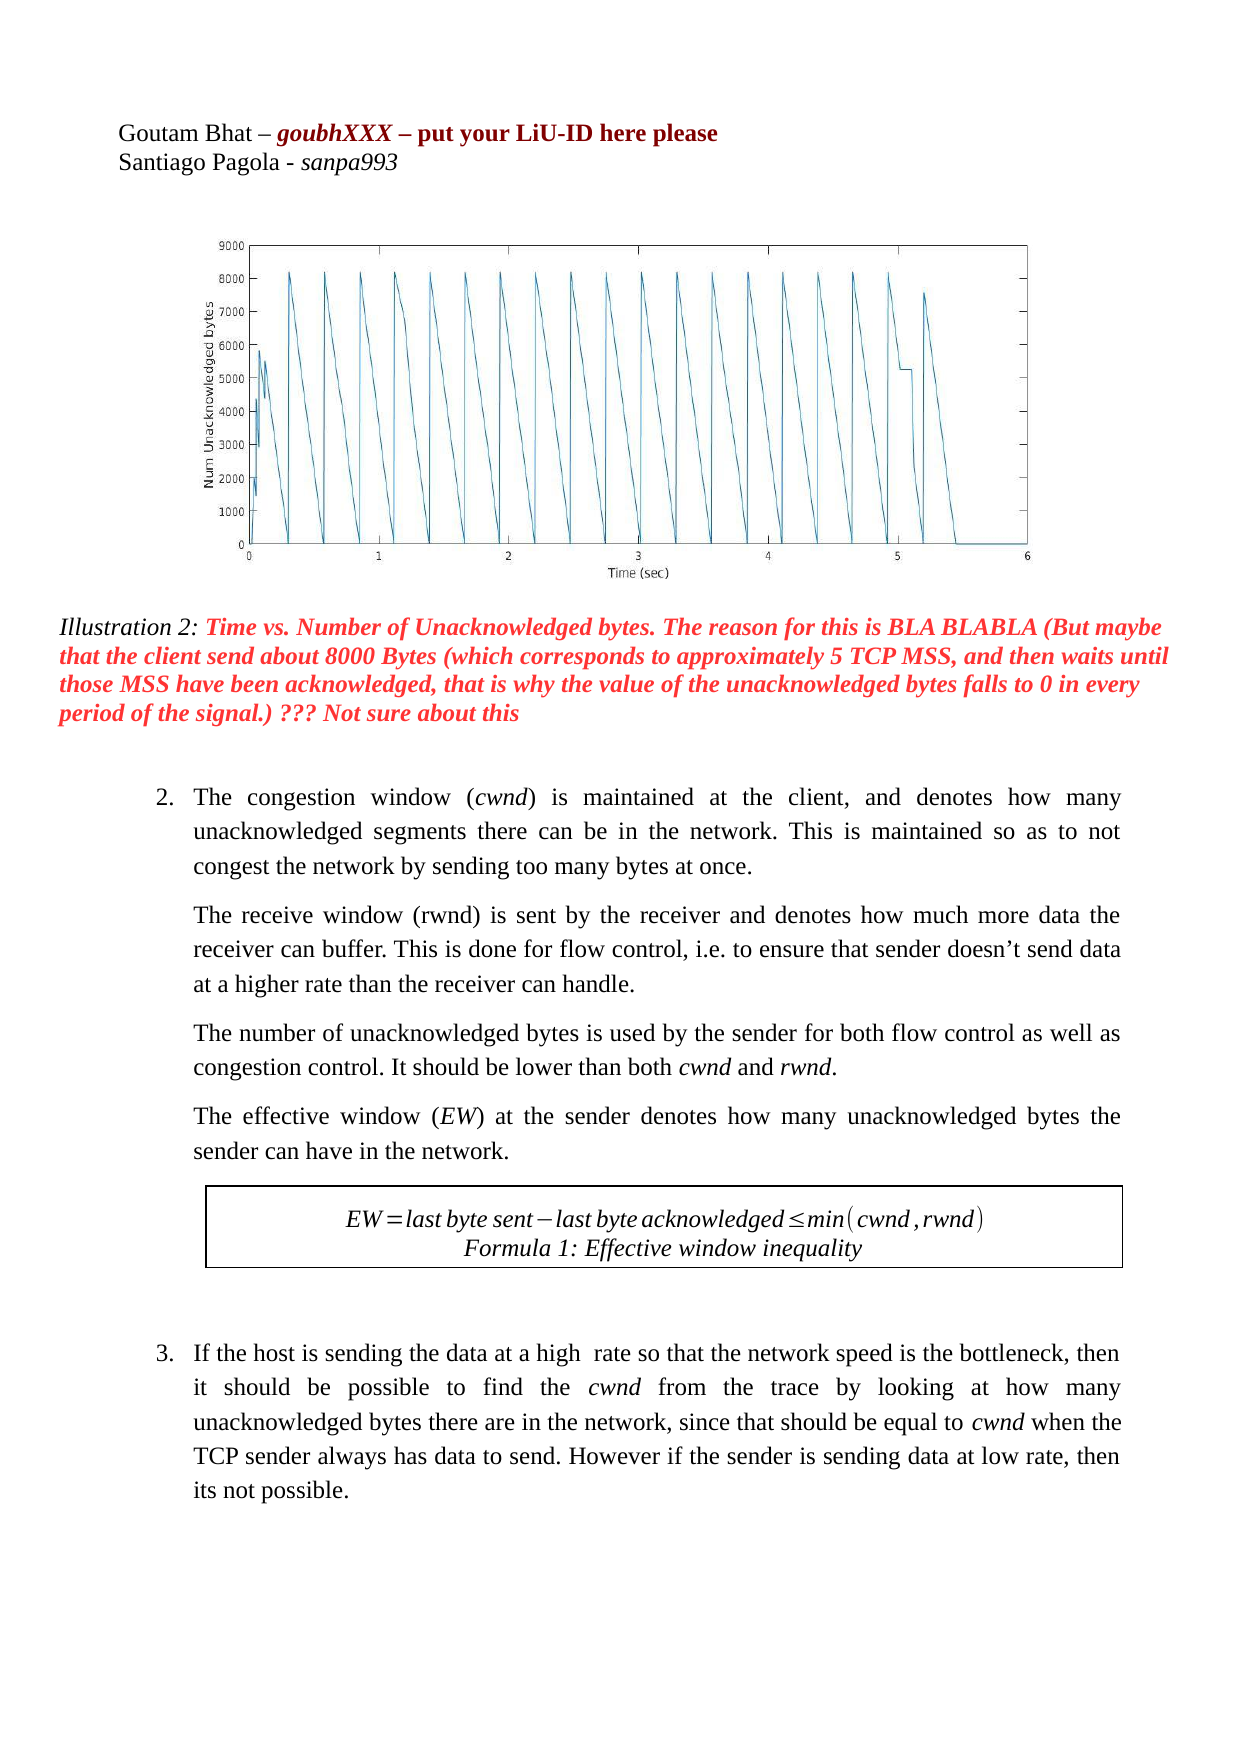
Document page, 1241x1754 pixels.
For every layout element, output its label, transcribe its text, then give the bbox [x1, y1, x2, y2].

list The congestion window (cwnd) is maintained at the client, and denotes how many unacknowledged segments there can be in the network. This is maintained so as to not congest the network by sending too many bytes at once. [156, 782, 1122, 879]
text The number of unacknowledged bytes is used by the sender for both flow control as well as congestion control. It should be lower than both cwnd and rwnd. [193, 1018, 1122, 1081]
text Formula 1: Effective window inequality [211, 1203, 1117, 1262]
text The effective window (EW) at the sender denotes how many unacknowledged bytes the sender can have in the network. [193, 1101, 1122, 1164]
picture [118, 217, 1123, 584]
text Illustration 2: Time vs. Number of Unacknowledged bytes. The reason for this is BLA BLABLA (But maybe that the client send about 8000 Bytes (which corresponds to approximately 5 TCP MSS, and then waits until those MSS have been acknowledged, that is why the value of the unacknowledged bytes falls to 0 in every period of the signal.) ??? Not sure about this [59, 218, 1181, 727]
list If the host is sending the data at a high rate so that the network speed is the bottleneck, then it should be possible to find the cwnd from the trace by looking at how many unacknowledged bytes there are in the network, since that should be equal to cwnd when the TCP sender always has data to send. However if the sender is sending data at low rate, then its not possible. [156, 1338, 1122, 1504]
text The receive window (rwnd) is sent by the receiver and denotes how much more data the receiver can buffer. This is done for flow control, i.e. to ensure that sender doesn’t send data at a higher rate than the receiver can handle. [193, 900, 1122, 997]
